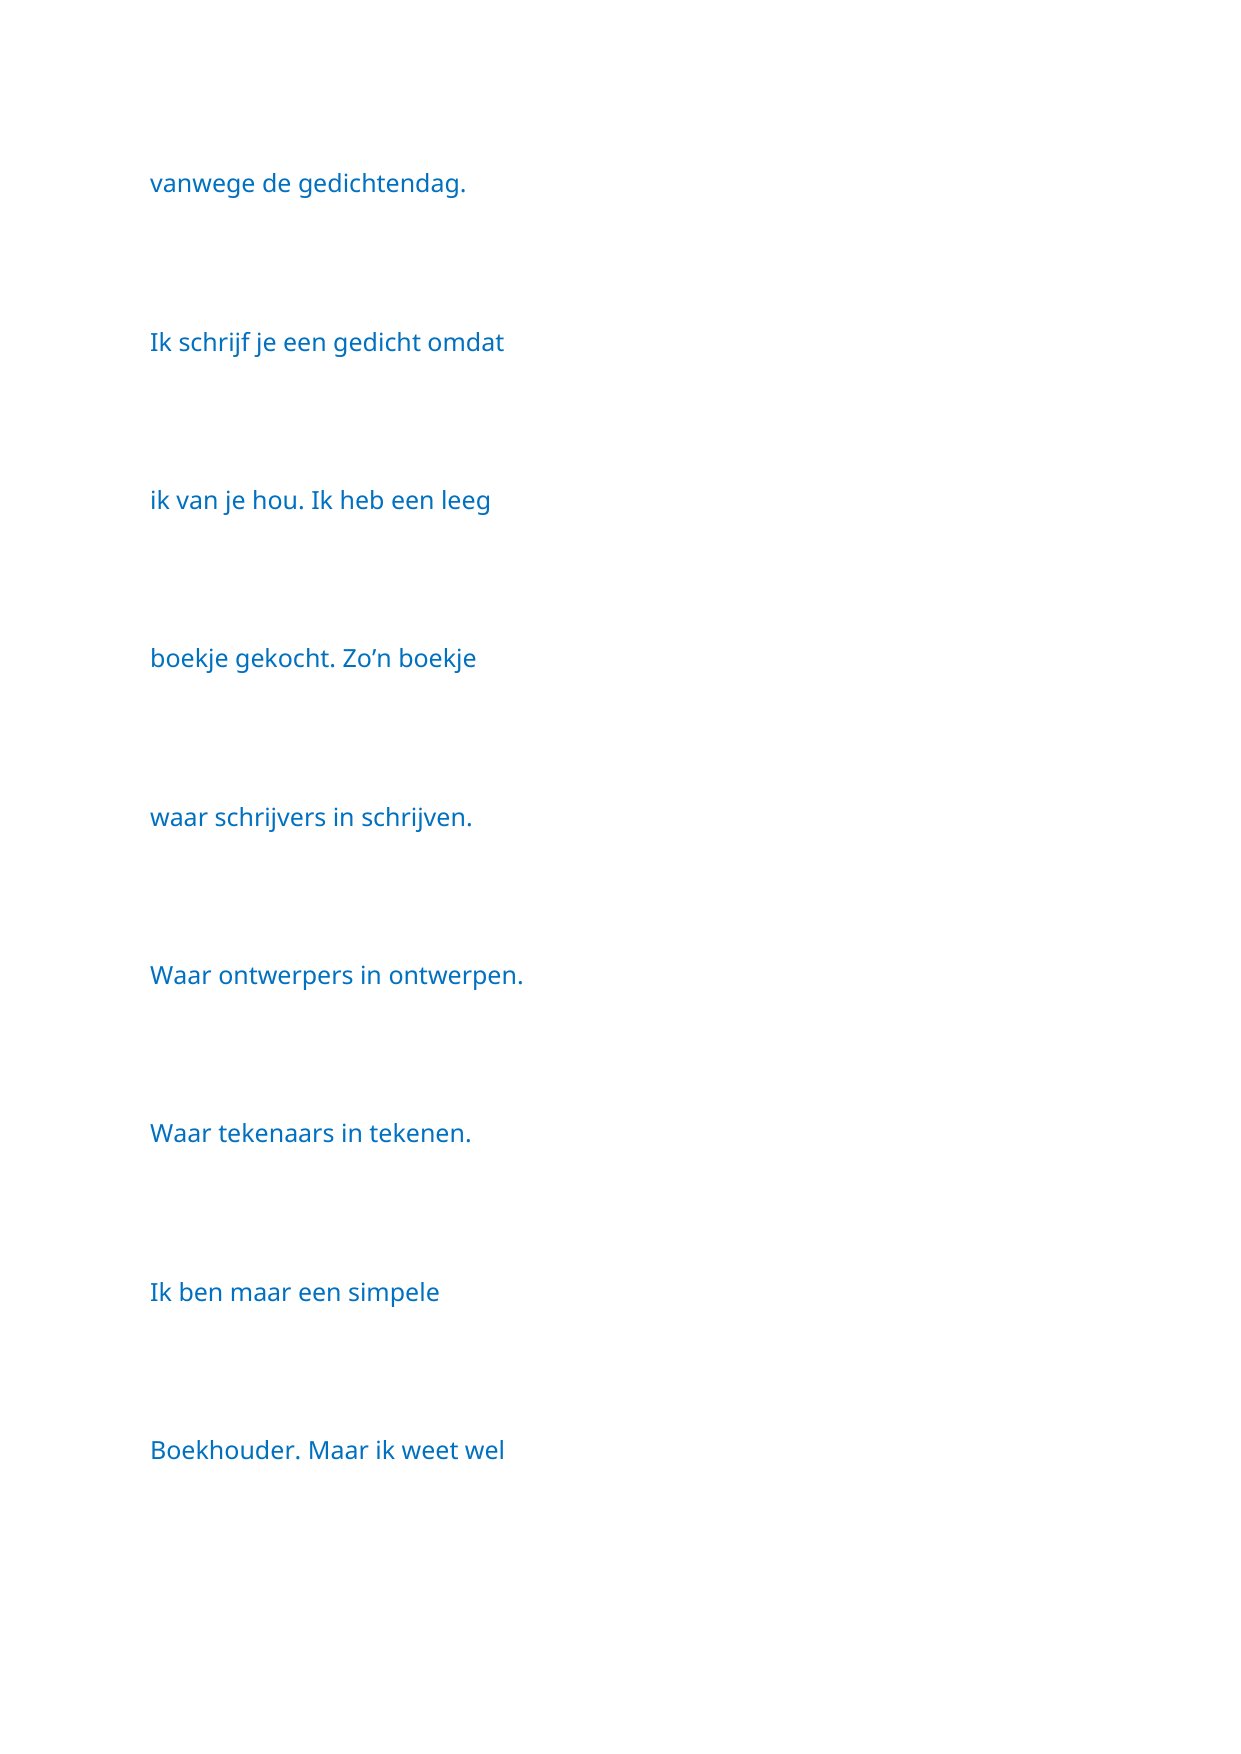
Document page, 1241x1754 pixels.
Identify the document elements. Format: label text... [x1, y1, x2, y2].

text ik van je hou. Ik heb een leeg [150, 467, 1090, 517]
text Waar tekenaars in tekenen. [150, 1100, 1090, 1150]
text vanwege de gedichtendag. [150, 150, 1090, 200]
text Ik schrijf je een gedicht omdat [150, 308, 1090, 358]
text boekje gekocht. Zo’n boekje [150, 625, 1090, 675]
text Waar ontwerpers in ontwerpen. [150, 942, 1090, 992]
text waar schrijvers in schrijven. [150, 783, 1090, 833]
text Ik ben maar een simpele [150, 1258, 1090, 1308]
text Boekhouder. Maar ik weet wel [150, 1417, 1090, 1467]
